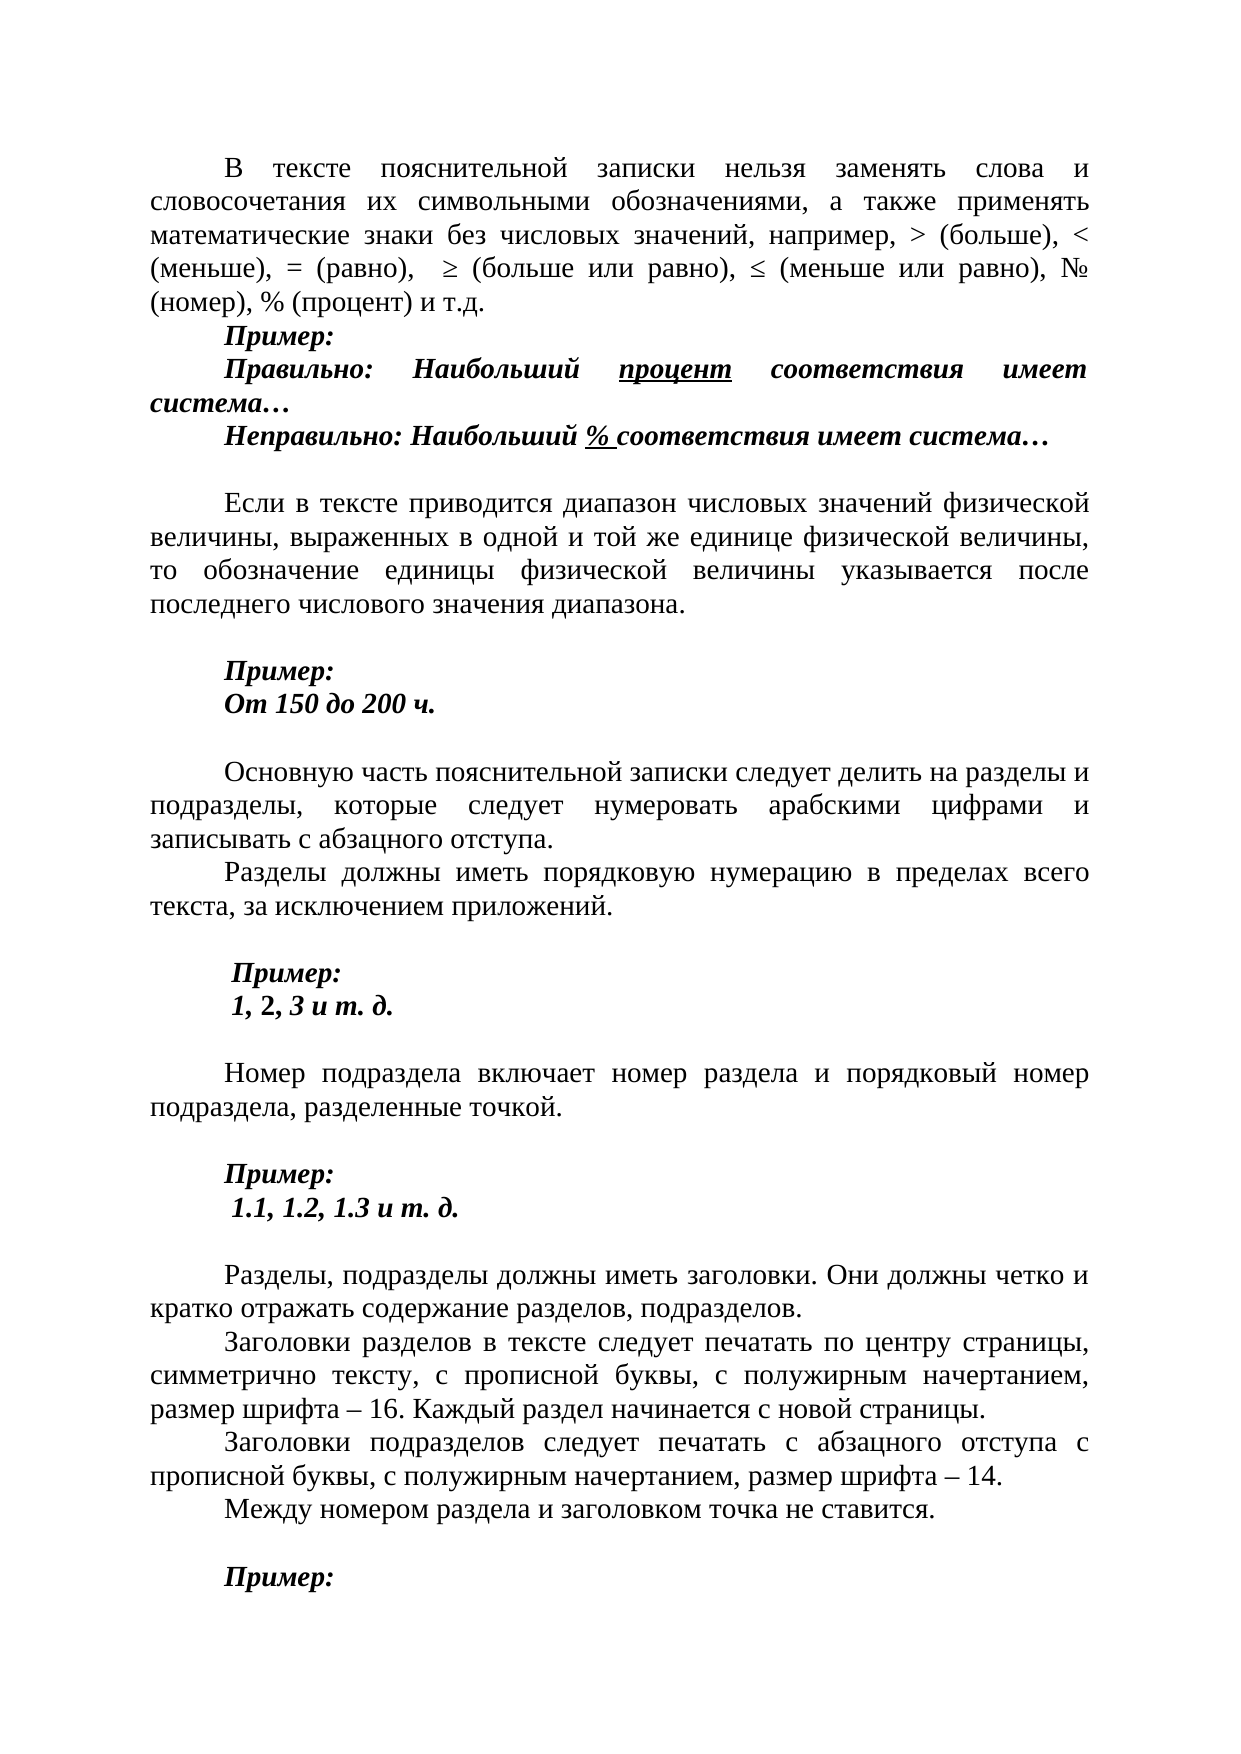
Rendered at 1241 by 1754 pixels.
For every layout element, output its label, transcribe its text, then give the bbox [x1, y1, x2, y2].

text Заголовки разделов в тексте следует печатать по центру страницы, симметрично тексту, с прописной буквы, с полужирным начертанием, размер шрифта – 16. Каждый раздел начинается с новой страницы. [150, 1324, 1090, 1424]
text Заголовки подразделов следует печатать с абзацного отступа с прописной буквы, с полужирным начертанием, размер шрифта – 14. [150, 1424, 1090, 1492]
subtitle Разделы должны иметь порядковую нумерацию в пределах всего текста, за исключением приложений. [150, 854, 1090, 921]
subtitle Пример: [150, 653, 1090, 687]
subtitle От 150 до 200 ч. [150, 687, 1090, 720]
text Пример: [150, 1559, 1090, 1592]
subtitle 1, 2, 3 и т. д. [150, 988, 1090, 1022]
subtitle В тексте пояснительной записки нельзя заменять слова и словосочетания их символьными обозначениями, а также применять математические знаки без числовых значений, например, > (больше), < (меньше), = (равно), ≥ (больше или равно), ≤ (меньше или равно), № (номер), % (процент) и т.д. [150, 150, 1090, 318]
subtitle Если в тексте приводится диапазон числовых значений физической величины, выраженных в одной и той же единице физической величины, то обозначение единицы физической величины указывается после последнего числового значения диапазона. [150, 485, 1090, 619]
subtitle Основную часть пояснительной записки следует делить на разделы и подразделы, которые следует нумеровать арабскими цифрами и записывать с абзацного отступа. [150, 754, 1090, 854]
subtitle Пример: [150, 1156, 1090, 1190]
text Разделы, подразделы должны иметь заголовки. Они должны четко и кратко отражать содержание разделов, подразделов. [150, 1257, 1090, 1324]
subtitle Номер подраздела включает номер раздела и порядковый номер подраздела, разделенные точкой. [150, 1056, 1090, 1123]
subtitle 1.1, 1.2, 1.3 и т. д. [150, 1190, 1090, 1223]
subtitle Неправильно: Наибольший % соответствия имеет система… [150, 418, 1090, 452]
subtitle Пример: [150, 318, 1090, 351]
subtitle Пример: [150, 955, 1090, 988]
text Между номером раздела и заголовком точка не ставится. [150, 1492, 1090, 1525]
subtitle Правильно: Наибольший процент соответствия имеет система… [150, 351, 1090, 418]
